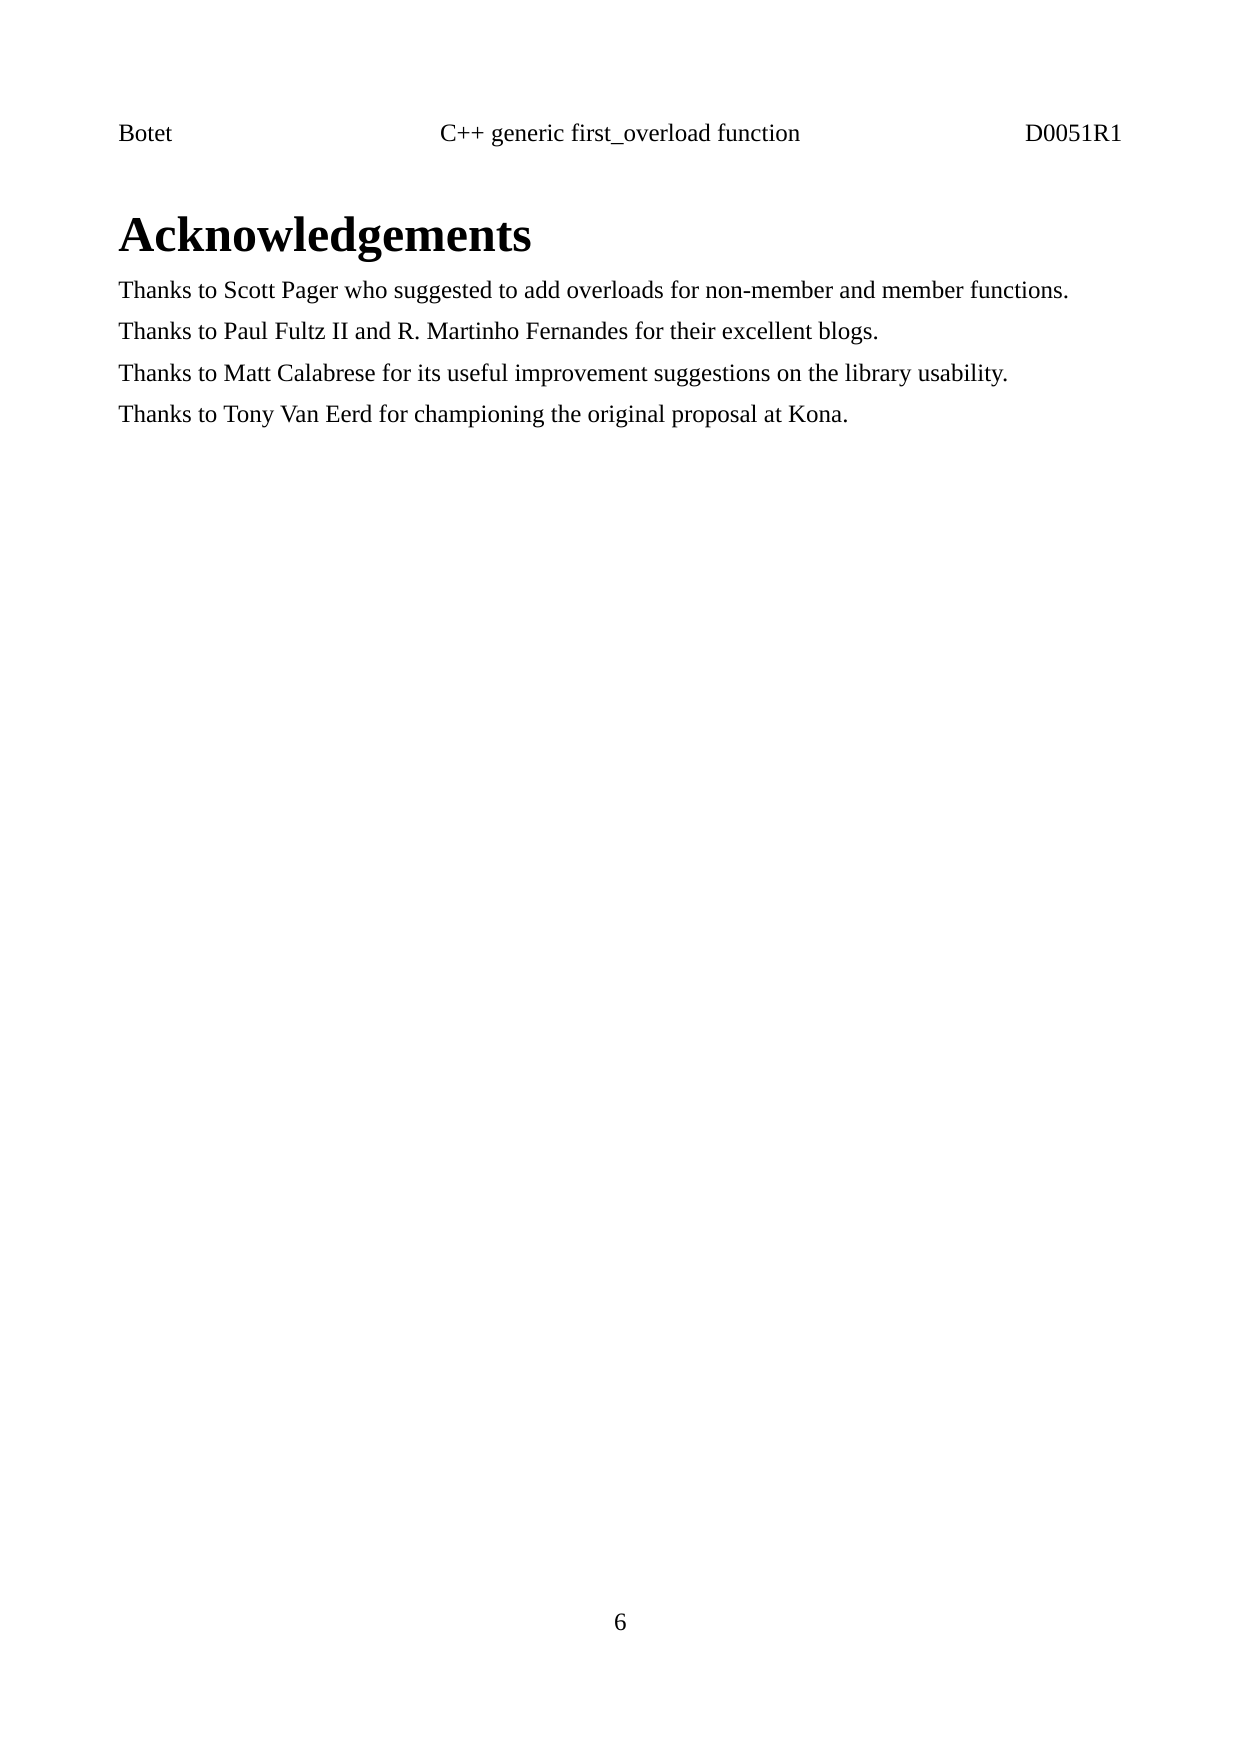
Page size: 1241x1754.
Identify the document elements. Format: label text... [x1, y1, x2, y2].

text Thanks to Tony Van Eerd for championing the original proposal at Kona. [118, 399, 1122, 428]
text Thanks to Matt Calabrese for its useful improvement suggestions on the library usability. [118, 358, 1122, 386]
text Thanks to Paul Fultz II and R. Martinho Fernandes for their excellent blogs. [118, 316, 1122, 345]
subtitle Acknowledgements [118, 205, 1122, 263]
text Thanks to Scott Pager who suggested to add overloads for non-member and member functions. [118, 275, 1122, 304]
